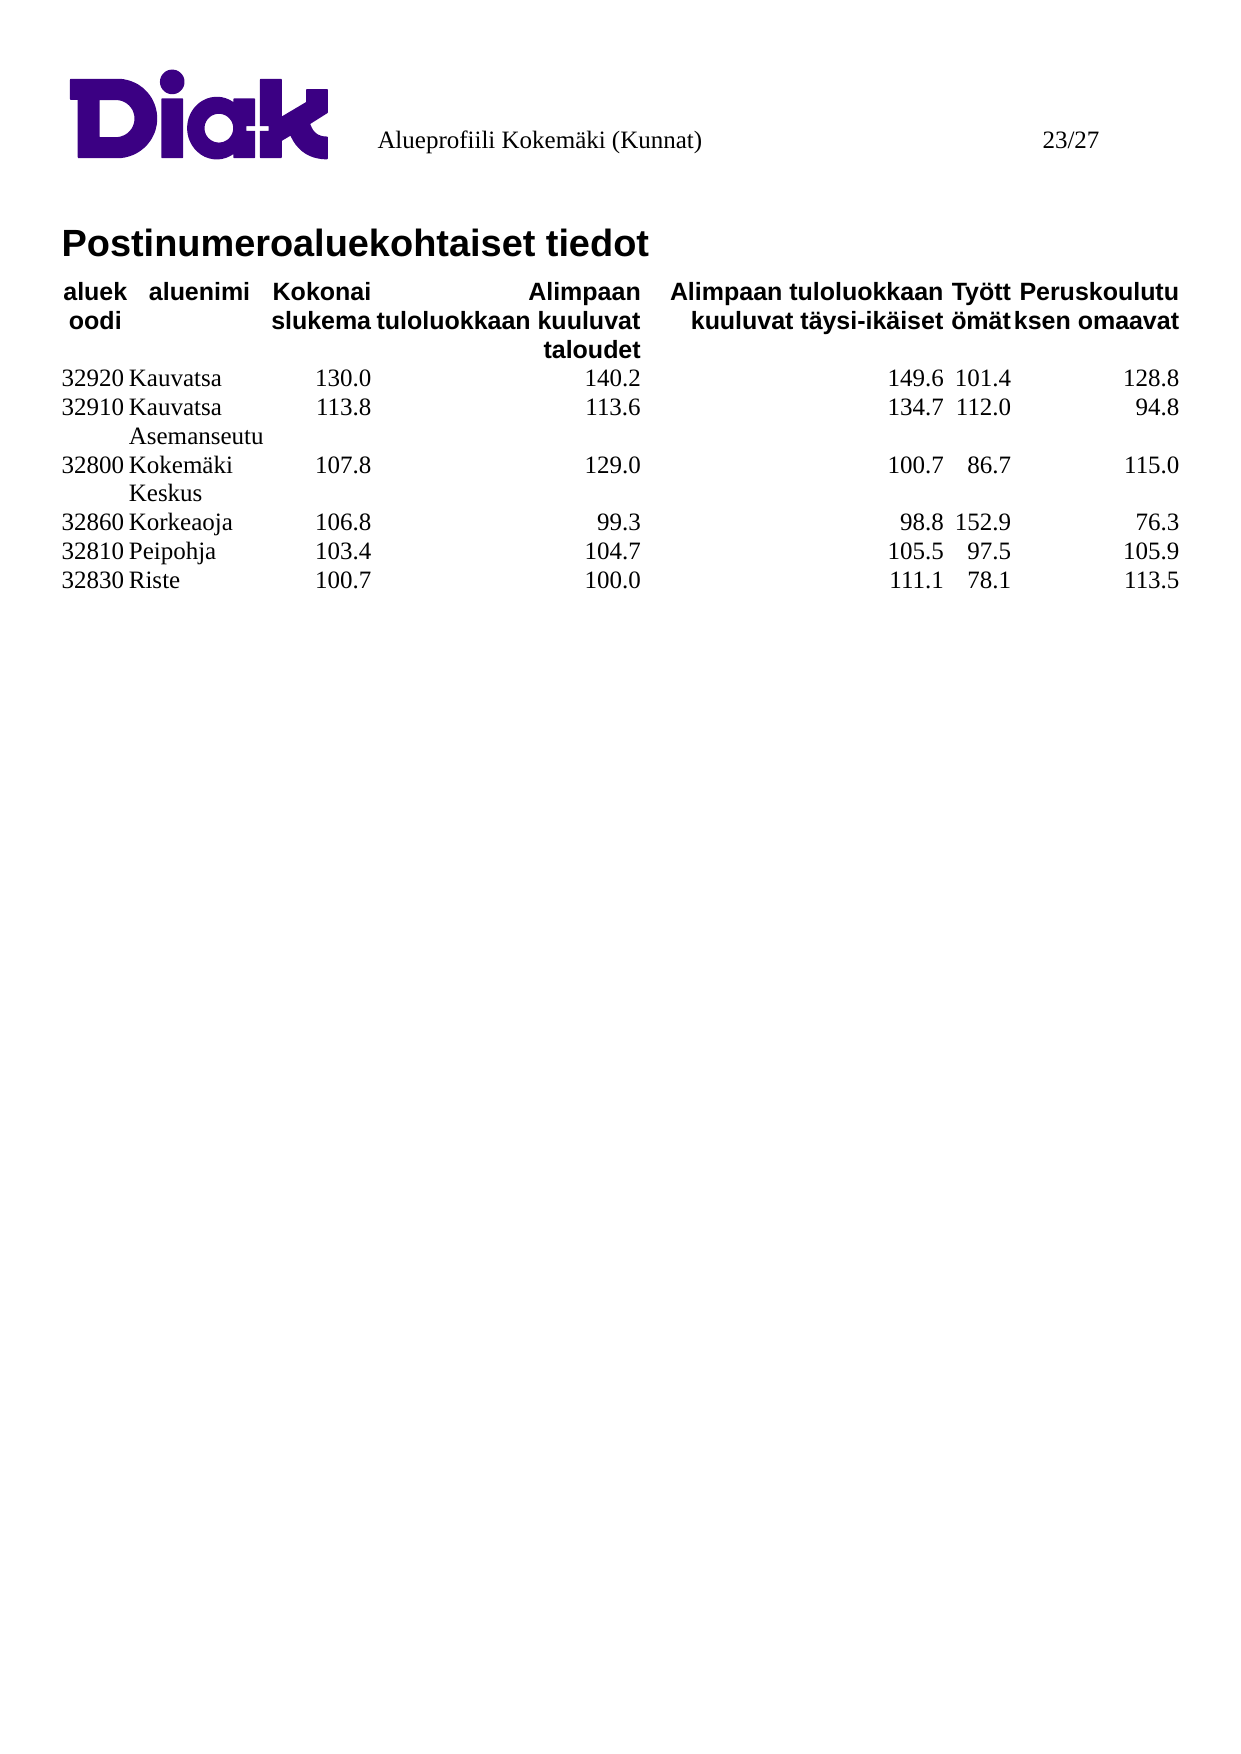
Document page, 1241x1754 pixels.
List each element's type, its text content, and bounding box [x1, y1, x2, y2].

table_cell 103.4 [270, 536, 371, 565]
table_cell 99.3 [371, 507, 640, 536]
table_cell 107.8 [270, 450, 371, 507]
table_cell 130.0 [270, 364, 371, 392]
table_cell 32860 [61, 507, 129, 536]
table_cell Riste [129, 565, 270, 593]
table_cell 115.0 [1011, 450, 1179, 507]
table_cell 98.8 [640, 507, 943, 536]
table_cell Kauvatsa [129, 364, 270, 392]
table_cell 97.5 [943, 536, 1011, 565]
table_cell 113.6 [371, 392, 640, 450]
table_cell 105.5 [640, 536, 943, 565]
table_cell 94.8 [1011, 392, 1179, 450]
table_header aluekoodi [61, 277, 129, 363]
table_cell Korkeaoja [129, 507, 270, 536]
table_cell Peipohja [129, 536, 270, 565]
table_cell 111.1 [640, 565, 943, 593]
table_cell 105.9 [1011, 536, 1179, 565]
table_cell 32800 [61, 450, 129, 507]
table_cell 149.6 [640, 364, 943, 392]
table_cell 32910 [61, 392, 129, 450]
table_cell 32810 [61, 536, 129, 565]
table_cell 32920 [61, 364, 129, 392]
table_cell 100.7 [270, 565, 371, 593]
table_cell 32830 [61, 565, 129, 593]
table_cell 106.8 [270, 507, 371, 536]
table_cell 101.4 [943, 364, 1011, 392]
table_cell Kauvatsa Asemanseutu [129, 392, 270, 450]
subtitle Postinumeroaluekohtaiset tiedot [61, 221, 1179, 265]
table_header Alimpaan tuloluokkaan kuuluvat täysi-ikäiset [640, 277, 943, 363]
table_cell 112.0 [943, 392, 1011, 450]
table_cell 128.8 [1011, 364, 1179, 392]
table_header Työttömät [943, 277, 1011, 363]
table_cell 78.1 [943, 565, 1011, 593]
table_cell Kokemäki Keskus [129, 450, 270, 507]
table_cell 113.5 [1011, 565, 1179, 593]
table_header Peruskoulutuksen omaavat [1011, 277, 1179, 363]
table_header aluenimi [129, 277, 270, 363]
table_cell 140.2 [371, 364, 640, 392]
table_cell 113.8 [270, 392, 371, 450]
table_header Alimpaan tuloluokkaan kuuluvat taloudet [371, 277, 640, 363]
table_header Kokonaislukema [270, 277, 371, 363]
table_cell 134.7 [640, 392, 943, 450]
table_cell 104.7 [371, 536, 640, 565]
table_cell 152.9 [943, 507, 1011, 536]
table_cell 86.7 [943, 450, 1011, 507]
table_cell 129.0 [371, 450, 640, 507]
table_cell 100.0 [371, 565, 640, 593]
table_cell 100.7 [640, 450, 943, 507]
table_cell 76.3 [1011, 507, 1179, 536]
